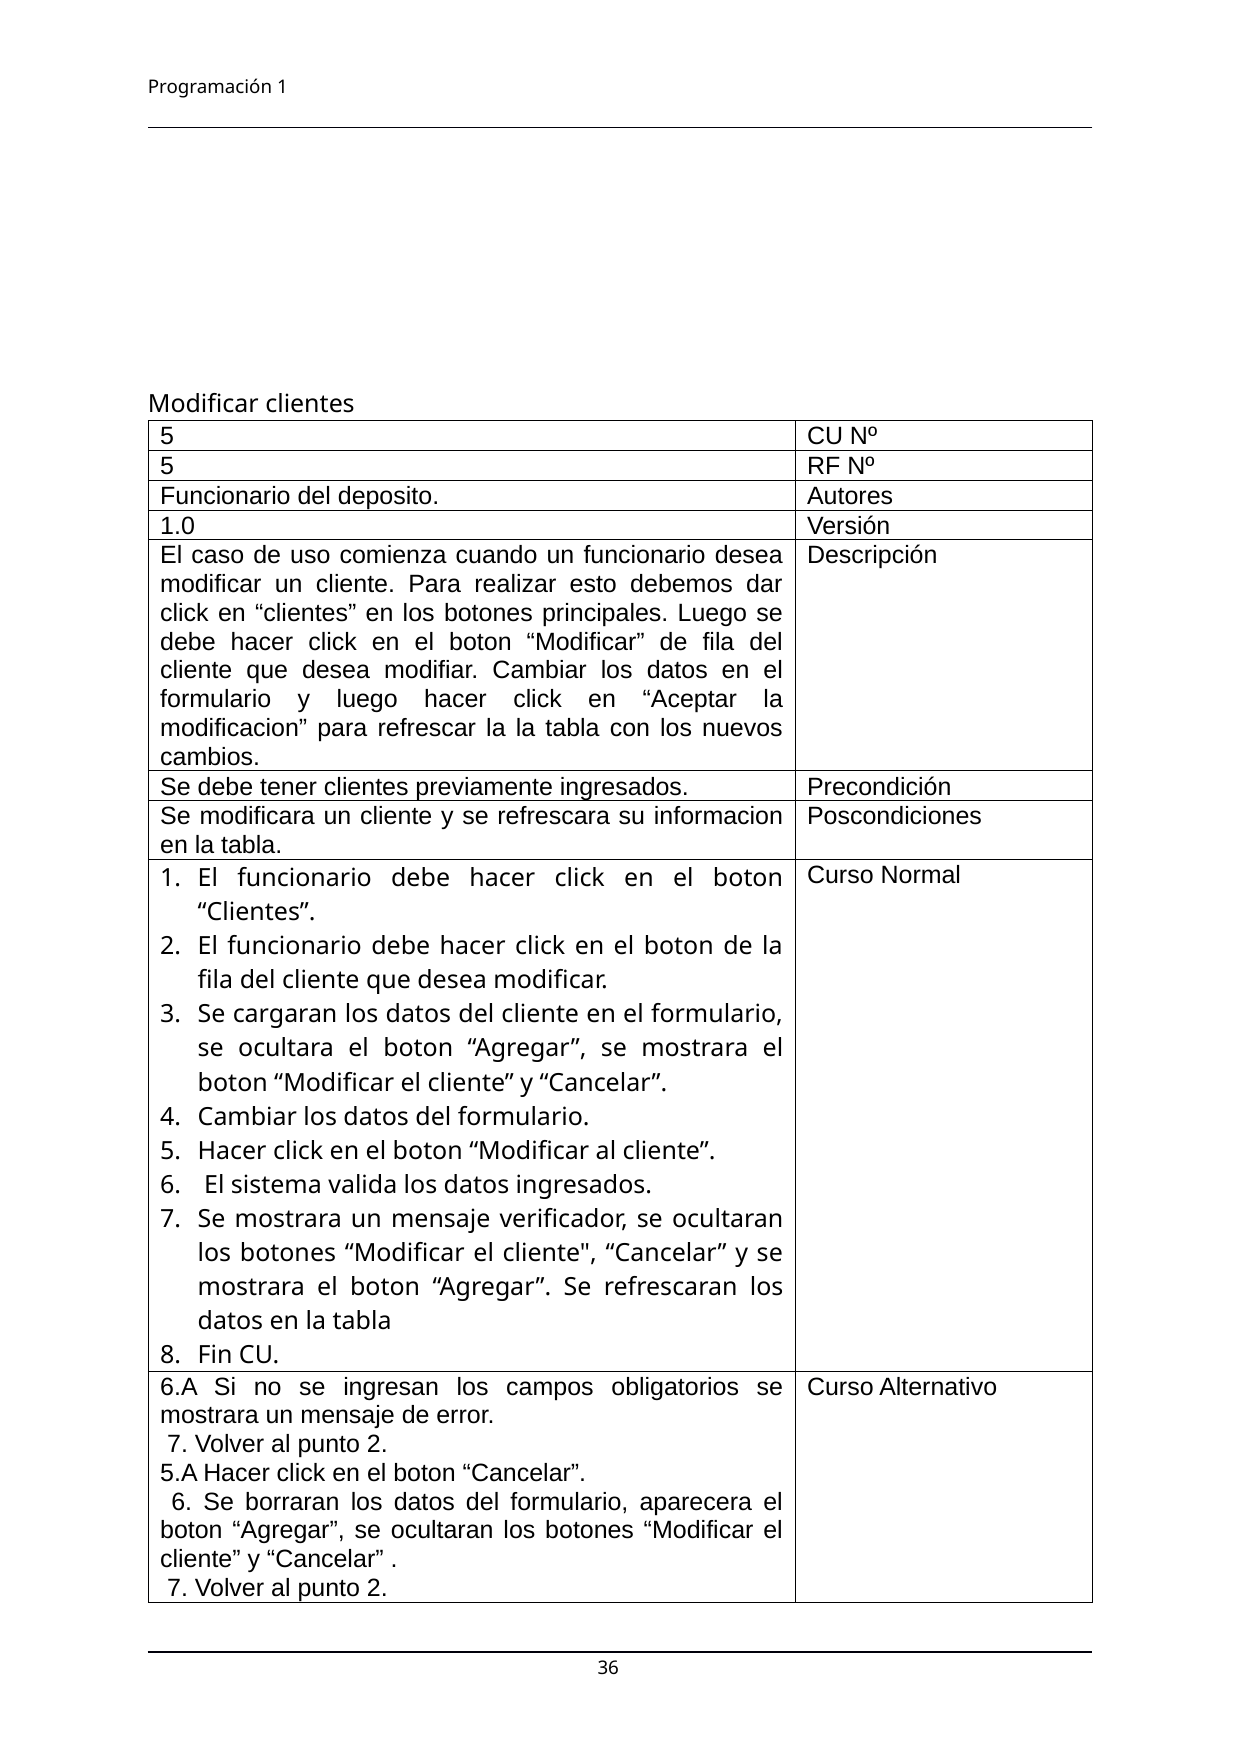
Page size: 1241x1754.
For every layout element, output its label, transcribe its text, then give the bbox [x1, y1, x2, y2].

table_cell Curso Normal [796, 860, 1092, 1371]
table_cell Autores [796, 481, 1092, 509]
table_cell Poscondiciones [796, 801, 1092, 859]
table_cell Se debe tener clientes previamente ingresados. [149, 771, 795, 800]
table_cell 6.A Si no se ingresan los campos obligatorios se mostrara un mensaje de error. 7. Volver al punto 2. 5.A Hacer click en el boton “Cancelar”. 6. Se borraran los datos del formulario, aparecera el boton “Agregar”, se ocultaran los botones “Modificar el cliente” y “Cancelar” . 7. Volver al punto 2. [149, 1372, 795, 1602]
table_cell 5 [149, 451, 795, 480]
table_cell Se modificara un cliente y se refrescara su informacion en la tabla. [149, 801, 795, 859]
table_cell Precondición [796, 771, 1092, 800]
table_header 5 [149, 421, 795, 450]
table_cell Curso Alternativo [796, 1372, 1092, 1602]
table_header CU Nº [796, 421, 1092, 450]
table_cell Funcionario del deposito. [149, 481, 795, 509]
table_cell El caso de uso comienza cuando un funcionario desea modificar un cliente. Para realizar esto debemos dar click en “clientes” en los botones principales. Luego se debe hacer click en el boton “Modificar” de fila del cliente que desea modifiar. Cambiar los datos en el formulario y luego hacer click en “Aceptar la modificacion” para refrescar la la tabla con los nuevos cambios. [149, 540, 795, 770]
table_cell El funcionario debe hacer click en el boton “Clientes”. El funcionario debe hacer click en el boton de la fila del cliente que desea modificar. Se cargaran los datos del cliente en el formulario, se ocultara el boton “Agregar”, se mostrara el boton “Modificar el cliente” y “Cancelar”. Cambiar los datos del formulario. Hacer click en el boton “Modificar al cliente”. El sistema valida los datos ingresados. Se mostrara un mensaje verificador, se ocultaran los botones “Modificar el cliente", “Cancelar” y se mostrara el boton “Agregar”. Se refrescaran los datos en la tabla Fin CU. [149, 860, 795, 1371]
table_cell RF Nº [796, 451, 1092, 480]
table_cell Versión [796, 511, 1092, 539]
table_cell Descripción [796, 540, 1092, 770]
text Modificar clientes [148, 386, 1092, 420]
table_cell 1.0 [149, 511, 795, 539]
